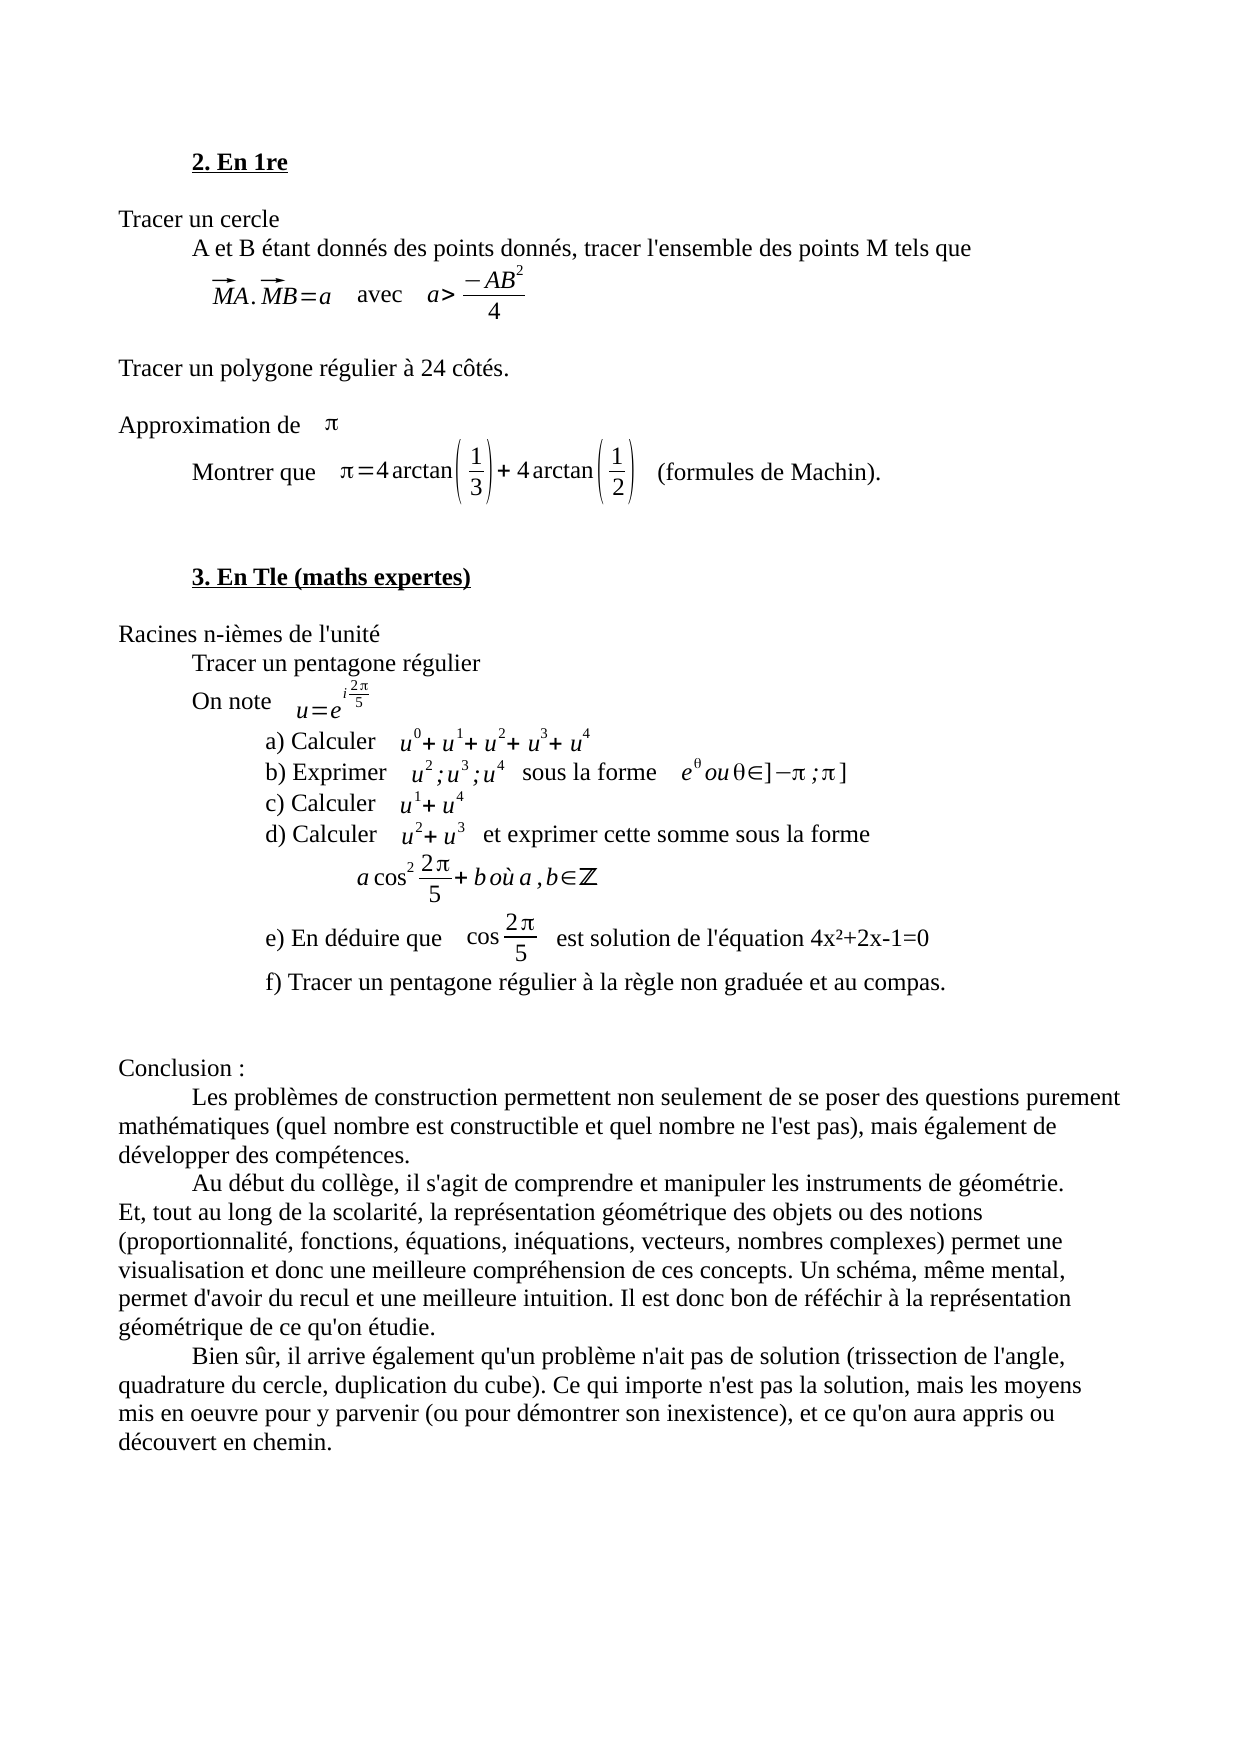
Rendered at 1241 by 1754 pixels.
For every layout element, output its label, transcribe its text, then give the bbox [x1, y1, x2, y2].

text c) Calculer [118, 787, 1122, 818]
text Conclusion : [118, 1053, 1122, 1082]
text f) Tracer un pentagone régulier à la règle non graduée et au compas. [118, 967, 1122, 996]
text Tracer un pentagone régulier [118, 648, 1122, 677]
text 2. En 1re [118, 147, 1122, 176]
text Approximation de [118, 411, 1122, 439]
text Montrer que (formules de Machin). [118, 439, 1122, 504]
text Racines n-ièmes de l'unité [118, 619, 1122, 648]
text Au début du collège, il s'agit de comprendre et manipuler les instruments de géométrie. [118, 1168, 1122, 1197]
text a) Calculer [118, 725, 1122, 756]
text e) En déduire que est solution de l'équation 4x²+2x-1=0 [118, 908, 1122, 967]
text Bien sûr, il arrive également qu'un problème n'ait pas de solution (trissection de l'angle, quadrature du cercle, duplication du cube). Ce qui importe n'est pas la solution, mais les moyens mis en oeuvre pour y parvenir (ou pour démontrer son inexistence), et ce qu'on aura appris ou découvert en chemin. [118, 1341, 1122, 1456]
text Tracer un cercle [118, 204, 1122, 233]
text A et B étant donnés des points donnés, tracer l'ensemble des points M tels que [118, 233, 1122, 262]
text avec [118, 262, 1122, 324]
text Et, tout au long de la scolarité, la représentation géométrique des objets ou des notions (proportionnalité, fonctions, équations, inéquations, vecteurs, nombres complexes) permet une visualisation et donc une meilleure compréhension de ces concepts. Un schéma, même mental, permet d'avoir du recul et une meilleure intuition. Il est donc bon de réféchir à la représentation géométrique de ce qu'on étudie. [118, 1197, 1122, 1341]
text 3. En Tle (maths expertes) [118, 562, 1122, 590]
text b) Exprimer sous la forme [118, 756, 1122, 787]
text Tracer un polygone régulier à 24 côtés. [118, 353, 1122, 382]
text On note [118, 677, 1122, 725]
text Les problèmes de construction permettent non seulement de se poser des questions purement mathématiques (quel nombre est constructible et quel nombre ne l'est pas), mais également de développer des compétences. [118, 1082, 1122, 1168]
text d) Calculer et exprimer cette somme sous la forme [118, 818, 1122, 849]
